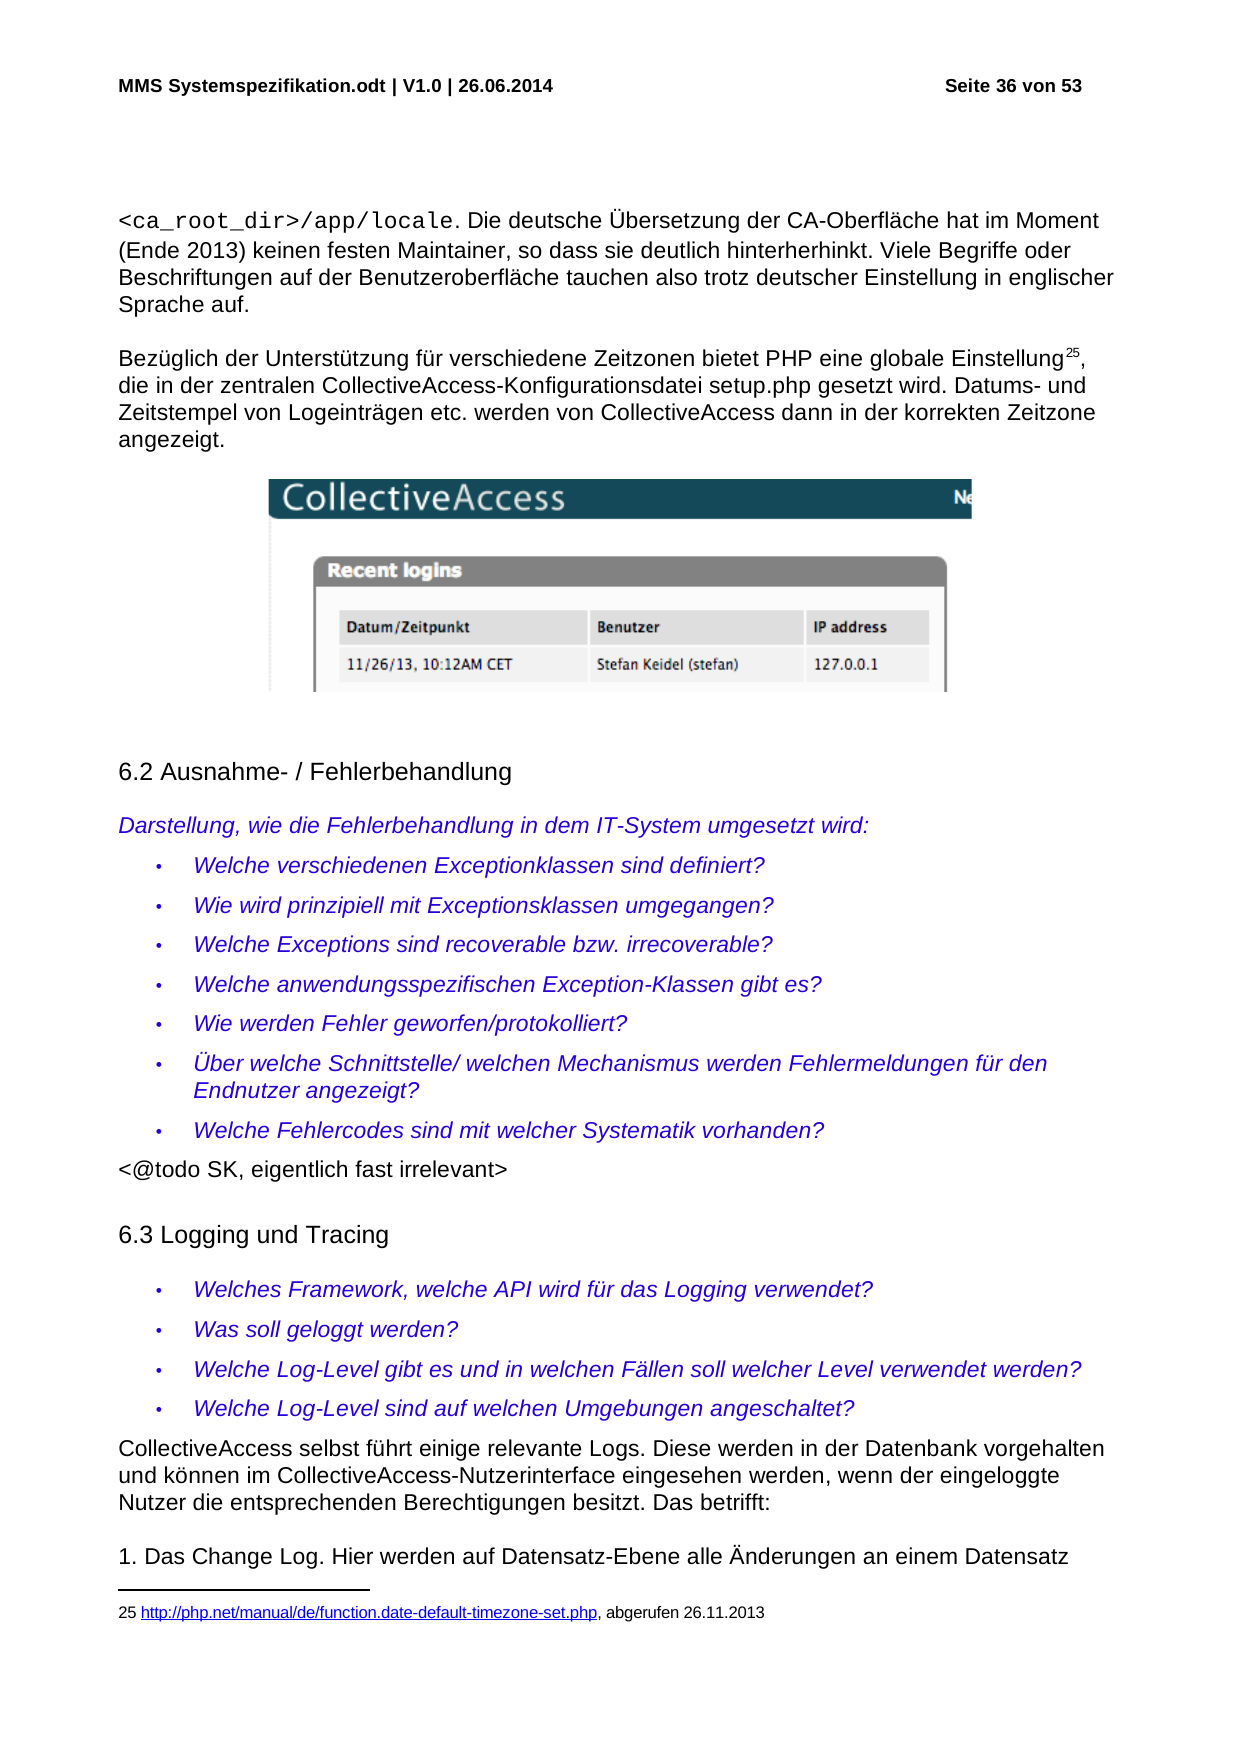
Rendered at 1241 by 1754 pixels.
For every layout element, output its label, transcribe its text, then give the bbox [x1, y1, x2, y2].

list Welche Log-Level gibt es und in welchen Fällen soll welcher Level verwendet werden? [156, 1355, 1122, 1382]
list Welche Log-Level sind auf welchen Umgebungen angeschaltet? [156, 1394, 1122, 1422]
list Welche anwendungsspezifischen Exception-Klassen gibt es? [156, 970, 1122, 997]
text Bezüglich der Unterstützung für verschiedene Zeitzonen bietet PHP eine globale Einstellung, die in der zentralen CollectiveAccess-Konfigurationsdatei setup.php gesetzt wird. Datums- und Zeitstempel von Logeinträgen etc. werden von CollectiveAccess dann in der korrekten Zeitzone angezeigt. [118, 344, 1122, 453]
list Welches Framework, welche API wird für das Logging verwendet? [156, 1276, 1122, 1303]
text 1. Das Change Log. Hier werden auf Datensatz-Ebene alle Änderungen an einem Datensatz [118, 1542, 1122, 1569]
list Wie wird prinzipiell mit Exceptionsklassen umgegangen? [156, 891, 1122, 918]
list Über welche Schnittstelle/ welchen Mechanismus werden Fehlermeldungen für den Endnutzer angezeigt? [156, 1049, 1122, 1103]
list Welche Exceptions sind recoverable bzw. irrecoverable? [156, 931, 1122, 958]
list Was soll geloggt werden? [156, 1315, 1122, 1342]
subtitle Ausnahme- / Fehlerbehandlung [43, 758, 1122, 785]
list Welche Fehlercodes sind mit welcher Systematik vorhanden? [156, 1116, 1122, 1143]
subtitle Logging und Tracing [43, 1222, 1122, 1249]
text <@todo SK, eigentlich fast irrelevant> [118, 1156, 1122, 1183]
text <ca_root_dir>/app/locale. Die deutsche Übersetzung der CA-Oberfläche hat im Moment (Ende 2013) keinen festen Maintainer, so dass sie deutlich hinterherhinkt. Viele Begriffe oder Beschriftungen auf der Benutzeroberfläche tauchen also trotz deutscher Einstellung in englischer Sprache auf. [118, 207, 1122, 317]
text CollectiveAccess selbst führt einige relevante Logs. Diese werden in der Datenbank vorgehalten und können im CollectiveAccess-Nutzerinterface eingesehen werden, wenn der eingeloggte Nutzer die entsprechenden Berechtigungen besitzt. Das betrifft: [118, 1434, 1122, 1515]
list Welche verschiedenen Exceptionklassen sind definiert? [156, 851, 1122, 878]
picture [268, 479, 972, 692]
text http://php.net/manual/de/function.date-default-timezone-set.php, abgerufen 26.11.2013 [118, 1596, 1122, 1623]
list Wie werden Fehler geworfen/protokolliert? [156, 1010, 1122, 1037]
text Darstellung, wie die Fehlerbehandlung in dem IT-System umgesetzt wird: [118, 812, 1122, 839]
